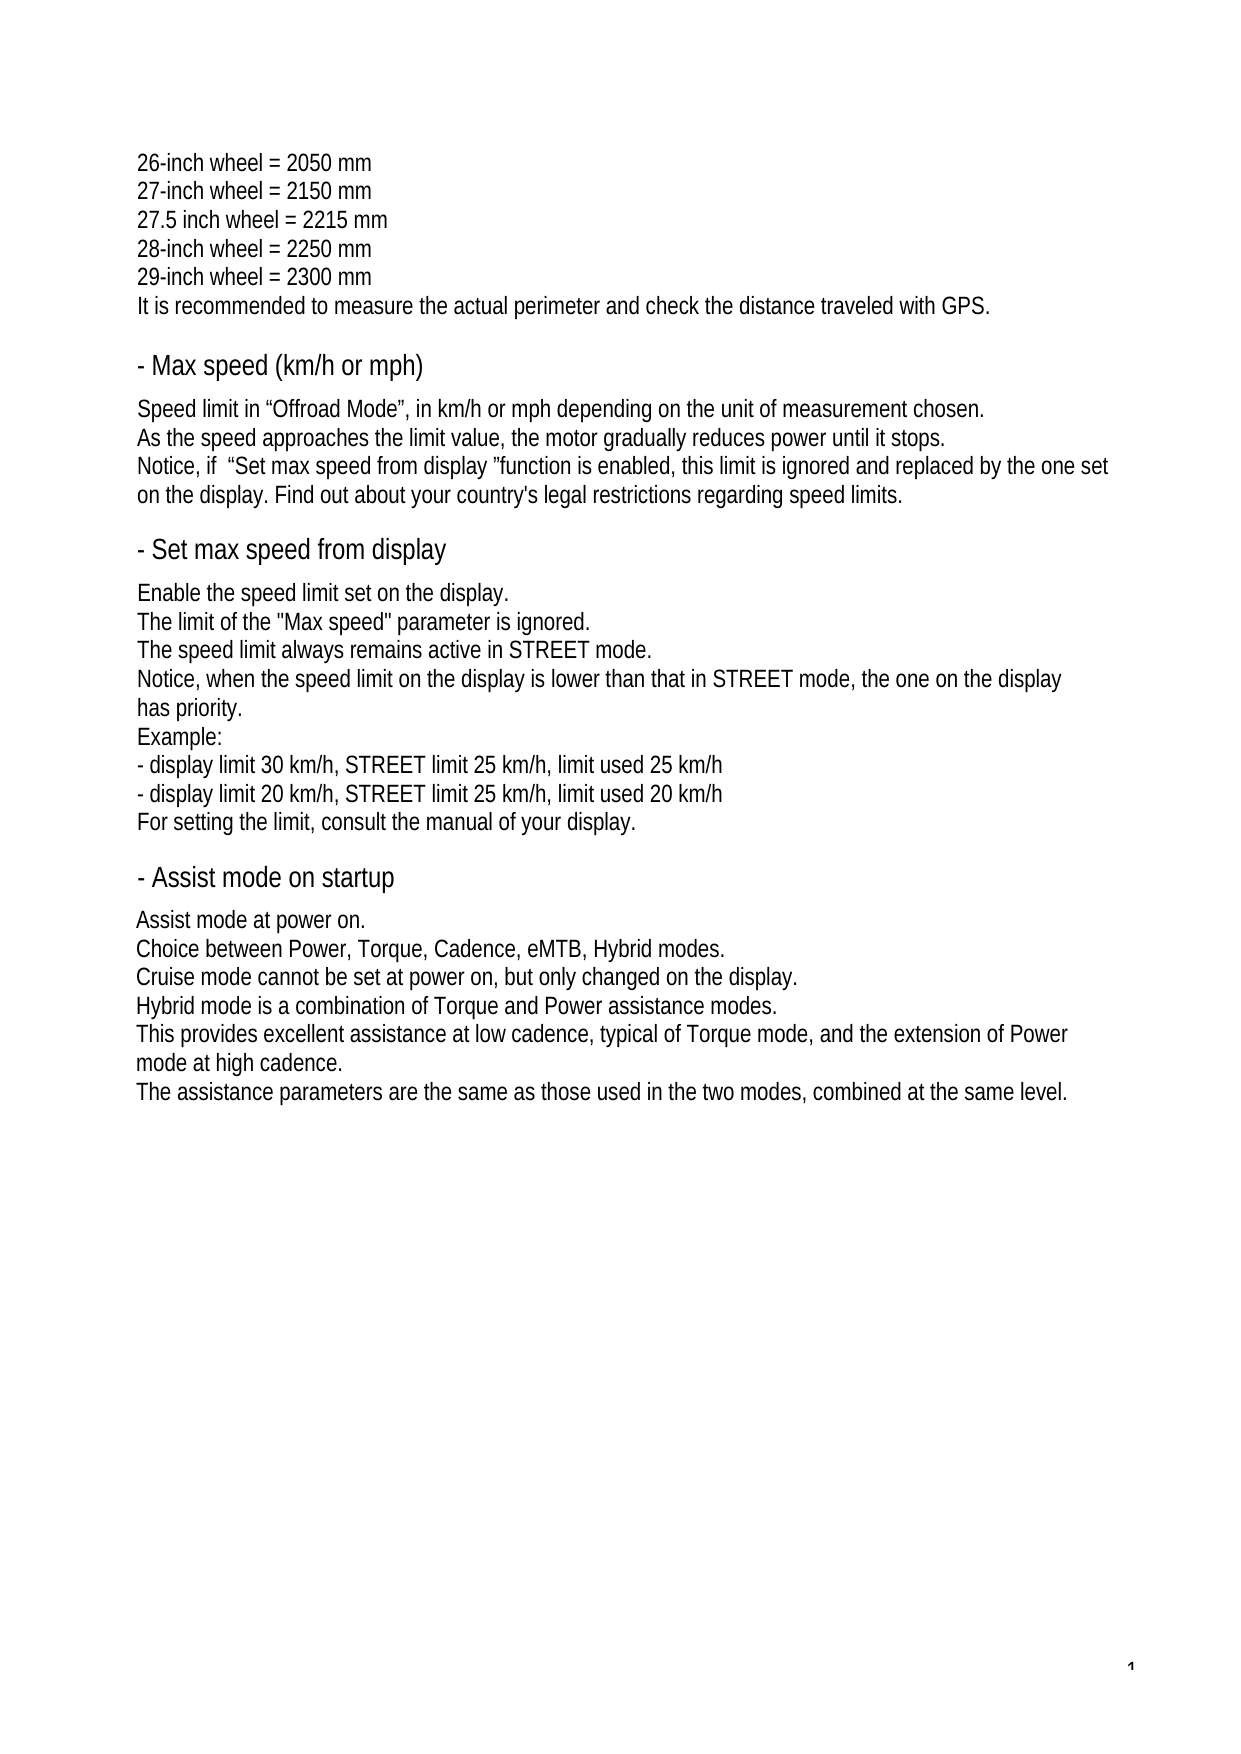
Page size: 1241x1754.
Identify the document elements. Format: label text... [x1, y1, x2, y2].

text - Assist mode on startup [137, 860, 1122, 893]
text Enable the speed limit set on the display. [137, 578, 1122, 607]
text has priority. [137, 693, 1122, 721]
text This provides excellent assistance at low cadence, typical of Torque mode, and the extension of Power mode at high cadence. [136, 1019, 1122, 1077]
text - Set max speed from display [137, 532, 1122, 566]
text - display limit 30 km/h, STREET limit 25 km/h, limit used 25 km/h [137, 750, 1122, 779]
subtitle Notice, if “Set max speed from display ”function is enabled, this limit is ignored and replaced by the one set on the display. Find out about your country's legal restrictions regarding speed limits. [137, 451, 1122, 509]
text It is recommended to measure the actual perimeter and check the distance traveled with GPS. [137, 291, 1122, 319]
text Choice between Power, Torque, Cadence, eMTB, Hybrid modes. [136, 933, 1122, 962]
text - Max speed (km/h or mph) [137, 348, 1122, 382]
text 27.5 inch wheel = 2215 mm [137, 205, 1122, 233]
text The assistance parameters are the same as those used in the two modes, combined at the same level. [136, 1077, 1122, 1105]
text - display limit 20 km/h, STREET limit 25 km/h, limit used 20 km/h [137, 779, 1122, 807]
text 27-inch wheel = 2150 mm [137, 176, 1122, 205]
text Notice, when the speed limit on the display is lower than that in STREET mode, the one on the display [137, 664, 1122, 693]
text Cruise mode cannot be set at power on, but only changed on the display. [136, 962, 1122, 991]
text The limit of the "Max speed" parameter is ignored. [137, 607, 1122, 636]
subtitle As the speed approaches the limit value, the motor gradually reduces power until it stops. [137, 423, 1122, 451]
text 28-inch wheel = 2250 mm [137, 233, 1122, 262]
text Assist mode at power on. [136, 905, 1122, 933]
text 29-inch wheel = 2300 mm [137, 262, 1122, 291]
subtitle Speed ​​limit in “Offroad Mode”, in km/h or mph depending on the unit of measurement chosen. [137, 394, 1122, 423]
text 26-inch wheel = 2050 mm [137, 148, 1122, 176]
text The speed limit always remains active in STREET mode. [137, 636, 1122, 664]
subtitle For setting the limit, consult the manual of your display. [137, 807, 1122, 836]
text Hybrid mode is a combination of Torque and Power assistance modes. [136, 991, 1122, 1019]
text Example: [137, 721, 1122, 750]
